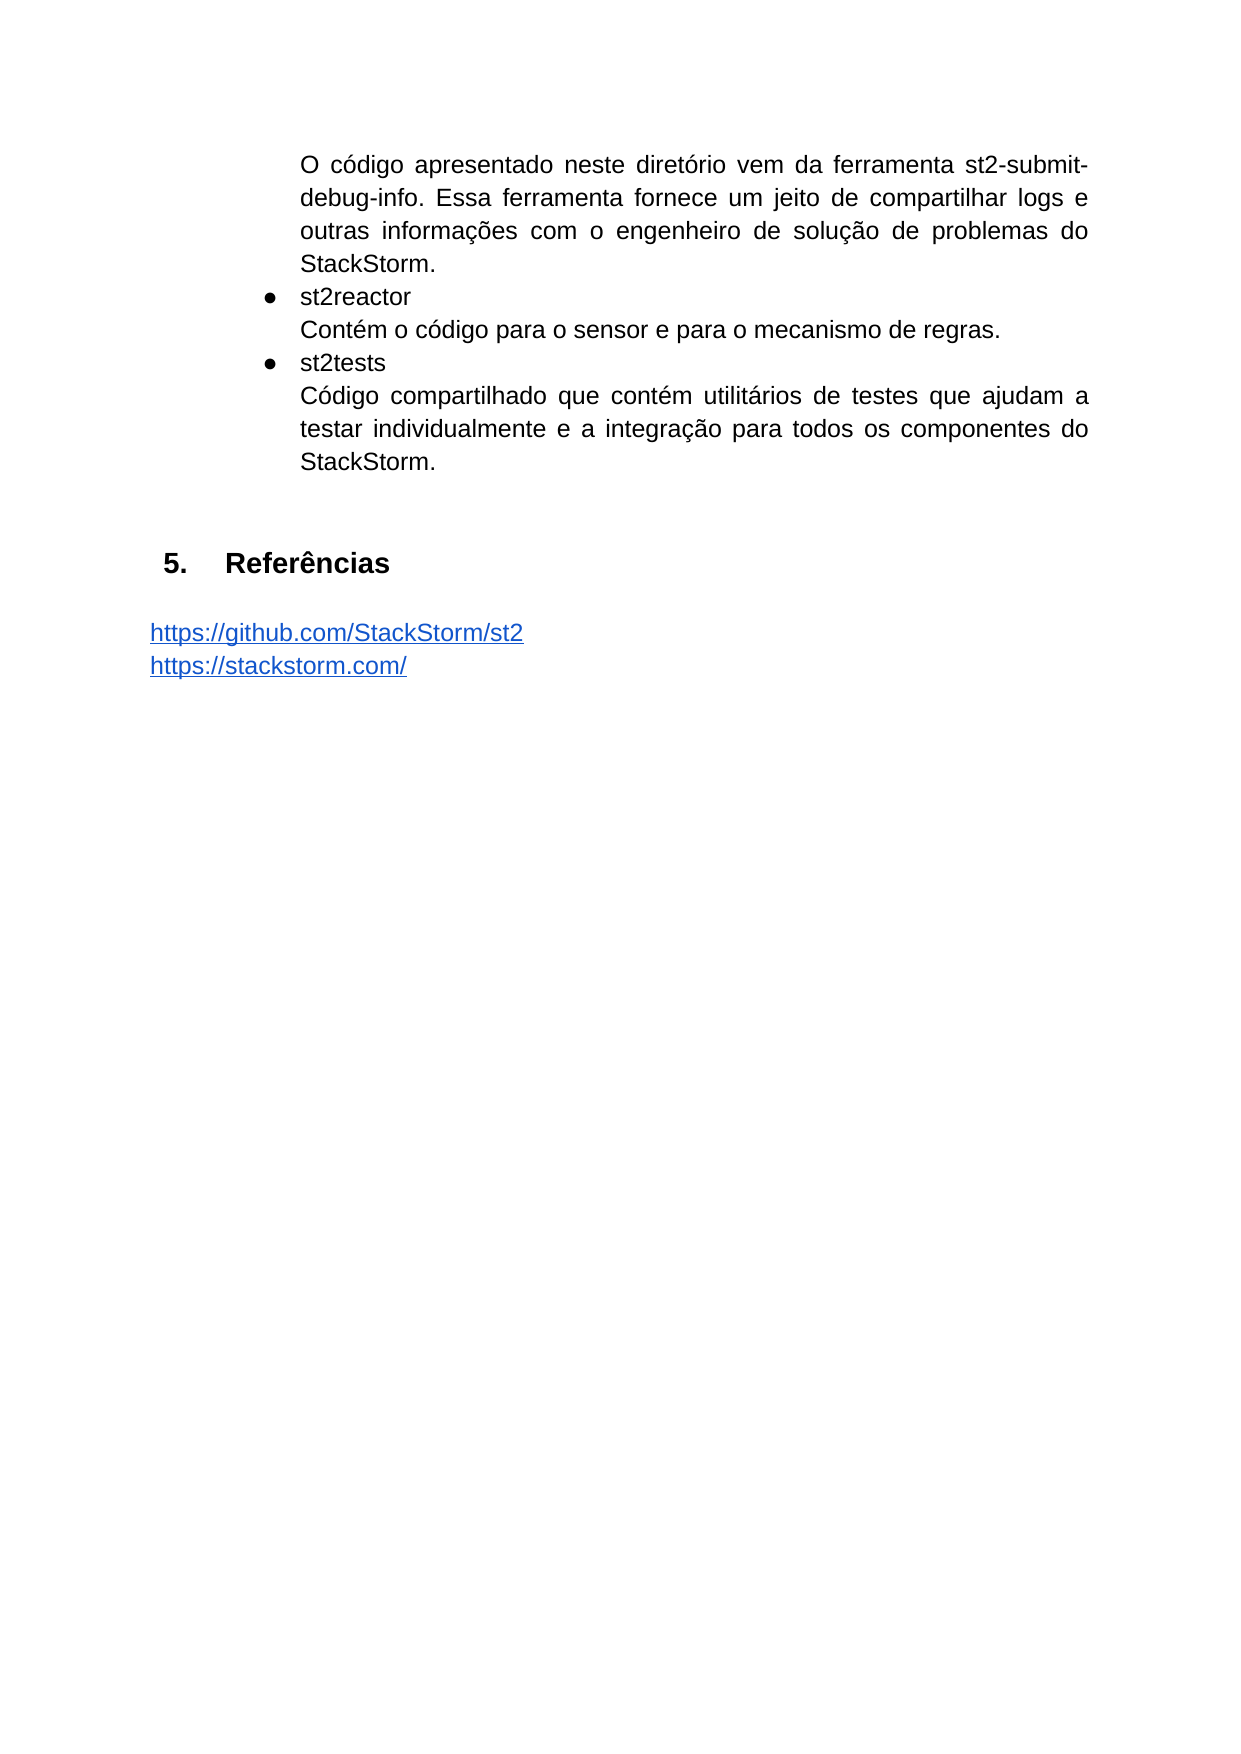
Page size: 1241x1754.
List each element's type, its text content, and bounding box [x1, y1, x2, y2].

text Código compartilhado que contém utilitários de testes que ajudam a testar individualmente e a integração para todos os componentes do StackStorm. [300, 381, 1090, 476]
list Referências [187, 546, 1090, 580]
text Contém o código para o sensor e para o mecanismo de regras. [300, 315, 1090, 344]
text O código apresentado neste diretório vem da ferramenta st2-submit-debug-info. Essa ferramenta fornece um jeito de compartilhar logs e outras informações com o engenheiro de solução de problemas do StackStorm. [300, 150, 1090, 278]
list st2reactor [262, 282, 1090, 311]
text https://stackstorm.com/ [150, 651, 1090, 679]
text https://github.com/StackStorm/st2 [150, 618, 1090, 647]
list st2tests [262, 348, 1090, 377]
